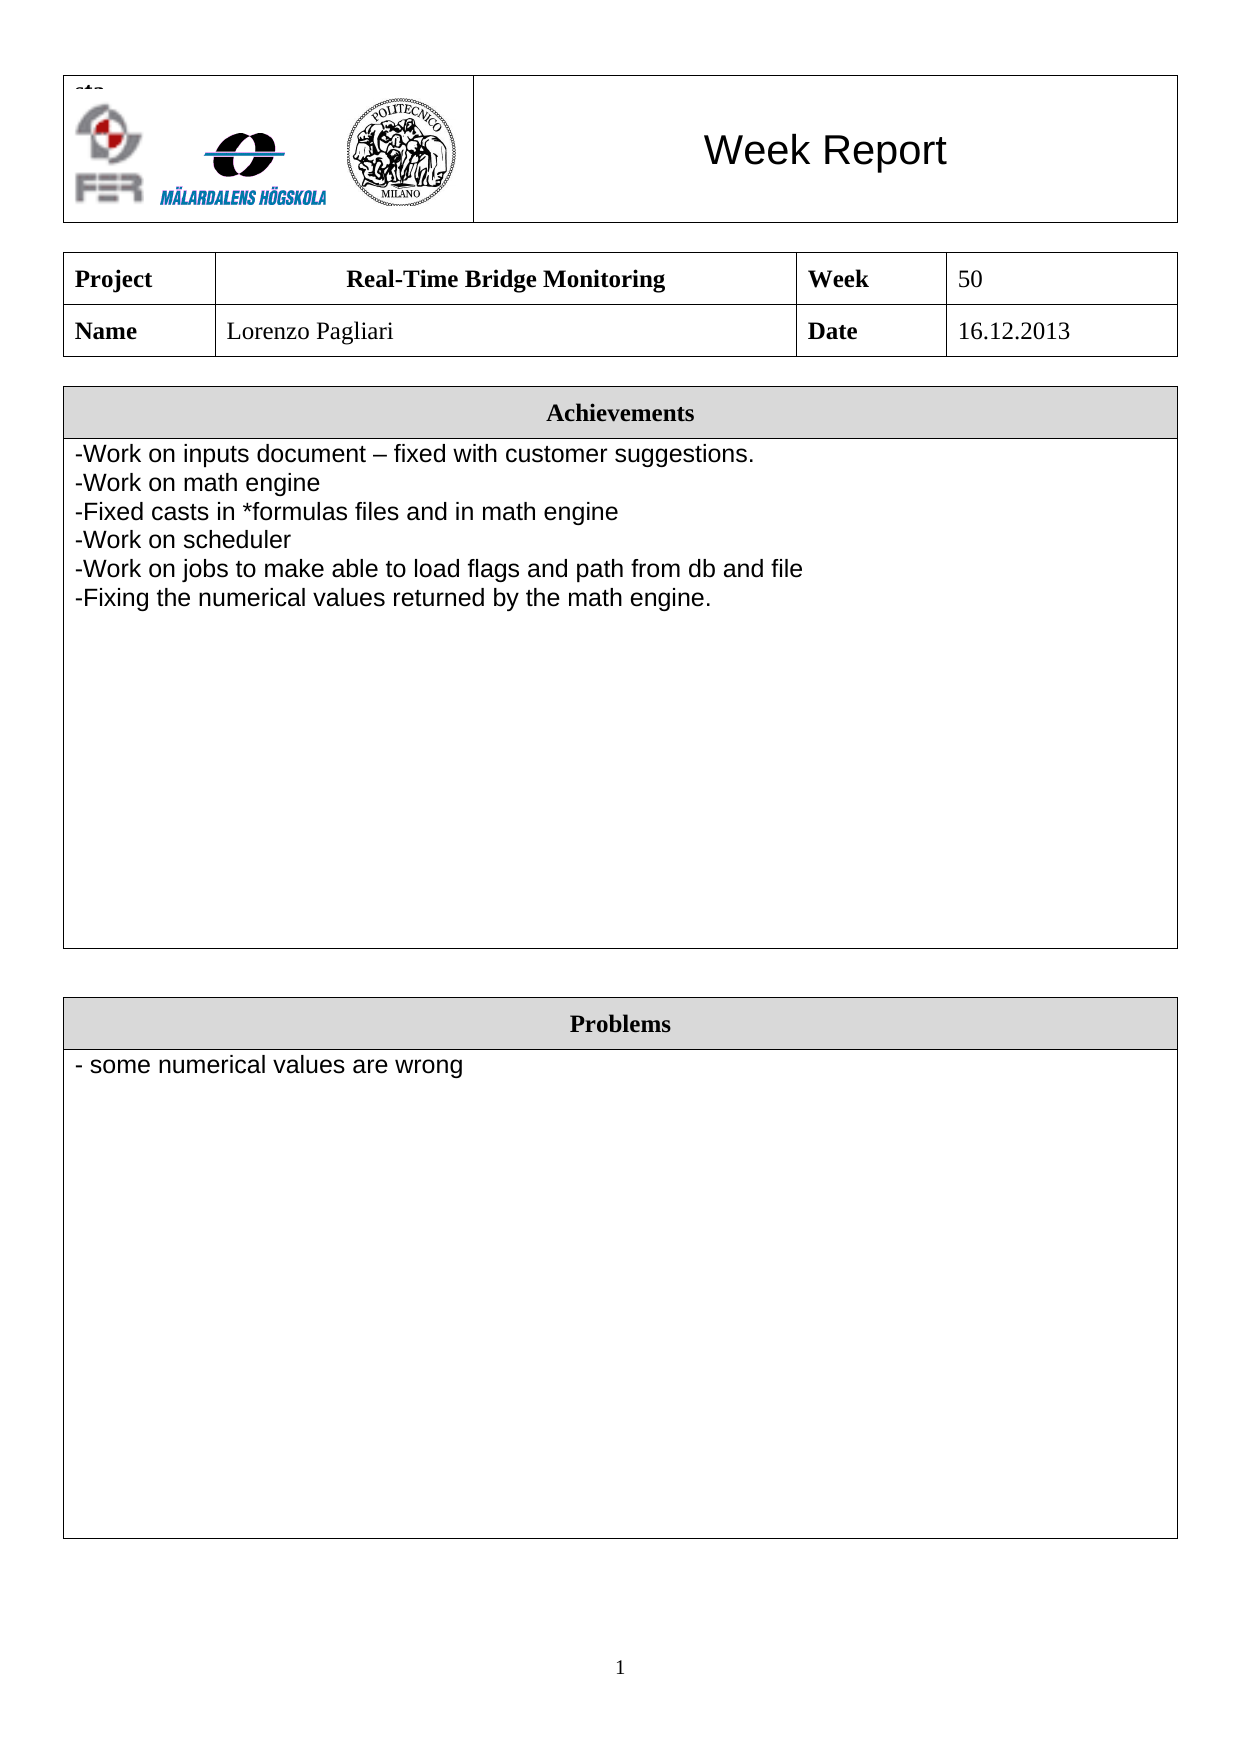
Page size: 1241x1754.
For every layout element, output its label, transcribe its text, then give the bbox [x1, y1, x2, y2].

table_cell [63, 223, 215, 252]
table_cell [215, 223, 712, 252]
table_cell Week [797, 253, 946, 304]
table_cell Real-Time Bridge Monitoring [216, 253, 796, 304]
picture [74, 90, 144, 217]
table_cell Name [64, 305, 215, 356]
table_cell Date [797, 305, 946, 356]
table_header Week Report [474, 76, 1177, 222]
table_cell [946, 223, 1177, 252]
table_cell Achievements [64, 387, 1177, 438]
table_header Problems [64, 998, 1177, 1049]
table_cell [712, 223, 946, 252]
table_cell [63, 357, 1177, 386]
table_cell 16.12.2013 [947, 305, 1177, 356]
table_cell Project [64, 253, 215, 304]
table_header sta [64, 76, 473, 222]
table_cell Lorenzo Pagliari [216, 305, 796, 356]
table_cell 50 [947, 253, 1177, 304]
picture [347, 98, 457, 206]
table_cell - some numerical values are wrong [64, 1050, 1177, 1537]
table_cell -Work on inputs document – fixed with customer suggestions. -Work on math engine -Fixed casts in *formulas files and in math engine -Work on scheduler -Work on jobs to make able to load flags and path from db and file -Fixing the numerical values returned by the math engine. [64, 439, 1177, 948]
picture [160, 133, 326, 205]
